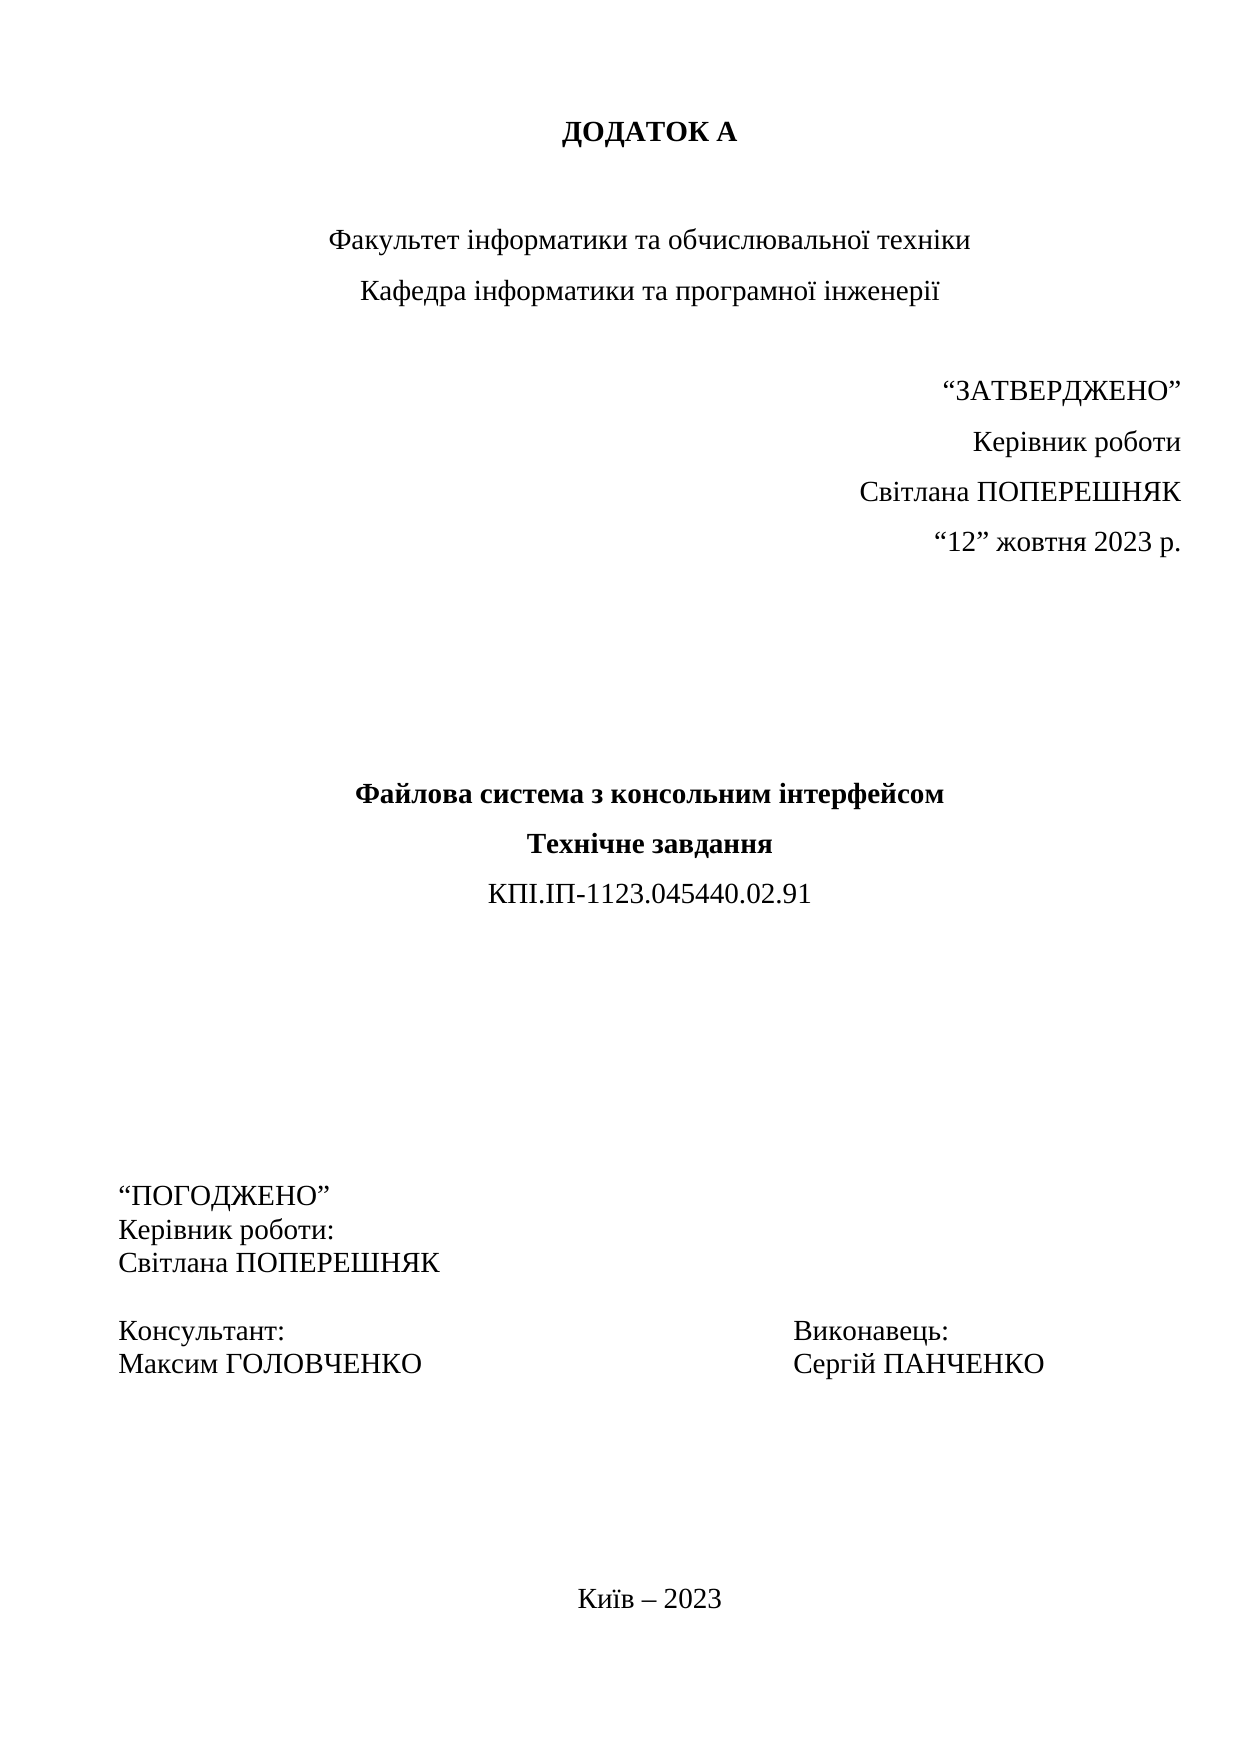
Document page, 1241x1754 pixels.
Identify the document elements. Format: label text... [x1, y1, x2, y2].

text Керівник роботи [650, 424, 1181, 457]
text Керівник роботи: [118, 1212, 1181, 1246]
text КПІ.ІП-1123.045440.02.91 [118, 877, 1181, 910]
text Технічне завдання [118, 826, 1181, 860]
text Файлова система з консольним інтерфейсом [118, 776, 1181, 809]
text Консультант: Виконавець: [118, 1313, 1181, 1346]
text “ЗАТВЕРДЖЕНО” [650, 373, 1181, 407]
text Кафедра інформатики та програмної інженерії [118, 273, 1181, 306]
text Максим ГОЛОВЧЕНКО Сергій ПАНЧЕНКО [118, 1346, 1181, 1380]
text “12” жовтня 2023 р. [650, 524, 1181, 558]
text “ПОГОДЖЕНО” [118, 1178, 1181, 1212]
text Факультет інформатики та обчислювальної техніки [118, 222, 1181, 256]
text Світлана ПОПЕРЕШНЯК [118, 1246, 1181, 1279]
subtitle ДОДАТОК А [118, 114, 1181, 147]
text Київ – 2023 [118, 1581, 1181, 1614]
text Світлана ПОПЕРЕШНЯК [650, 474, 1181, 508]
